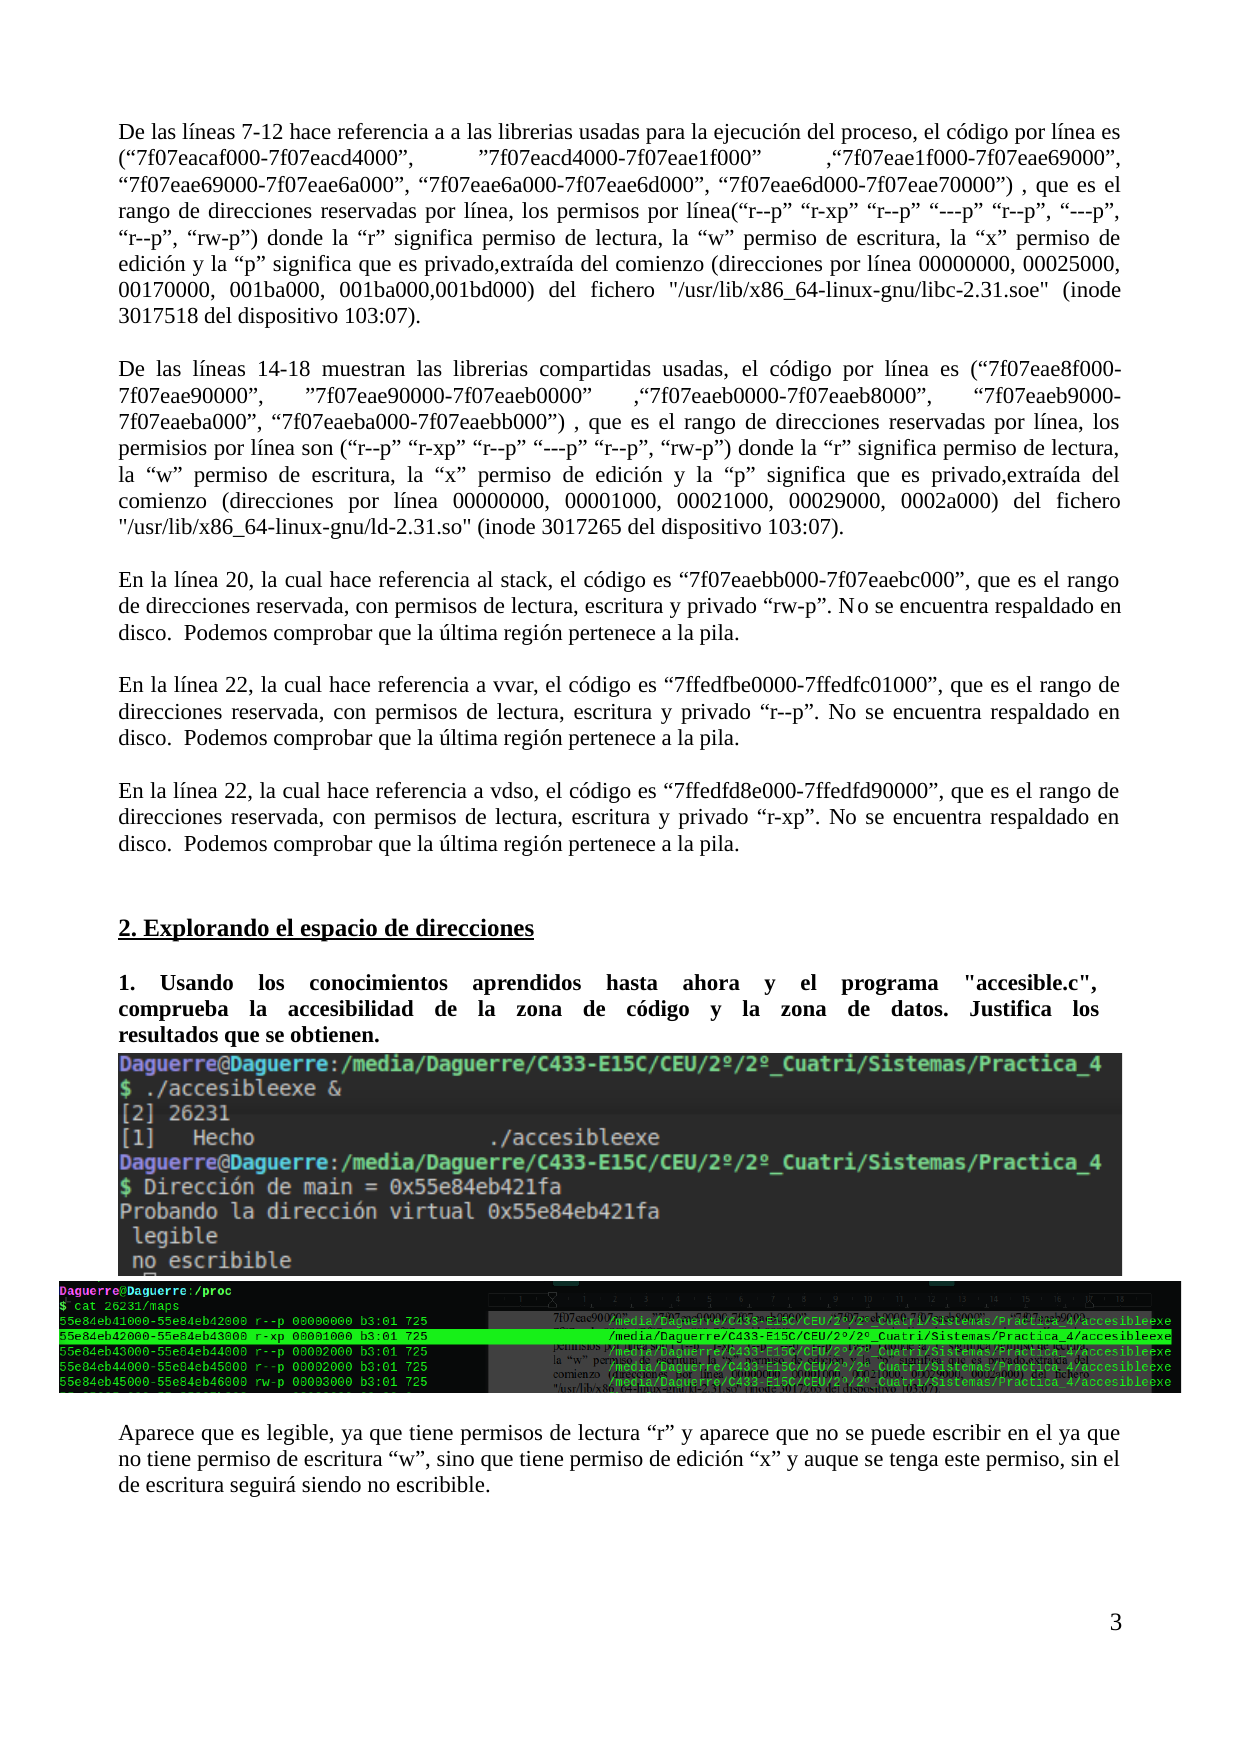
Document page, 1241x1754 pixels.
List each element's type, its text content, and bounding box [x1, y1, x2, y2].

text 1. Usando los conocimientos aprendidos hasta ahora y el programa "accesible.c", comprueba la accesibilidad de la zona de código y la zona de datos. Justifica los resultados que se obtienen. [118, 969, 1122, 1048]
text 2. Explorando el espacio de direcciones [118, 913, 1122, 942]
text De las líneas 14-18 muestran las librerias compartidas usadas, el código por línea es (“7f07eae8f000-7f07eae90000”, ”7f07eae90000-7f07eaeb0000” ,“7f07eaeb0000-7f07eaeb8000”, “7f07eaeb9000-7f07eaeba000”, “7f07eaeba000-7f07eaebb000”) , que es el rango de direcciones reservadas por línea, los permisios por línea son (“r--p” “r-xp” “r--p” “---p” “r--p”, “rw-p”) donde la “r” significa permiso de lectura, la “w” permiso de escritura, la “x” permiso de edición y la “p” significa que es privado,extraída del comienzo (direcciones por línea 00000000, 00001000, 00021000, 00029000, 0002a000) del fichero "/usr/lib/x86_64-linux-gnu/ld-2.31.so" (inode 3017265 del dispositivo 103:07). [118, 355, 1122, 540]
text De las líneas 7-12 hace referencia a a las librerias usadas para la ejecución del proceso, el código por línea es (“7f07eacaf000-7f07eacd4000”, ”7f07eacd4000-7f07eae1f000” ,“7f07eae1f000-7f07eae69000”, “7f07eae69000-7f07eae6a000”, “7f07eae6a000-7f07eae6d000”, “7f07eae6d000-7f07eae70000”) , que es el rango de direcciones reservadas por línea, los permisos por línea(“r--p” “r-xp” “r--p” “---p” “r--p”, “---p”, “r--p”, “rw-p”) donde la “r” significa permiso de lectura, la “w” permiso de escritura, la “x” permiso de edición y la “p” significa que es privado,extraída del comienzo (direcciones por línea 00000000, 00025000, 00170000, 001ba000, 001ba000,001bd000) del fichero "/usr/lib/x86_64-linux-gnu/libc-2.31.soe" (inode 3017518 del dispositivo 103:07). [118, 118, 1122, 329]
picture [118, 1053, 1123, 1276]
text En la línea 22, la cual hace referencia a vvar, el código es “7ffedfbe0000-7ffedfc01000”, que es el rango de direcciones reservada, con permisos de lectura, escritura y privado “r--p”. No se encuentra respaldado en disco. Podemos comprobar que la última región pertenece a la pila. [118, 672, 1122, 751]
text Aparece que es legible, ya que tiene permisos de lectura “r” y aparece que no se puede escribir en el ya que no tiene permiso de escritura “w”, sino que tiene permiso de edición “x” y auque se tenga este permiso, sin el de escritura seguirá siendo no escribible. [118, 1419, 1122, 1498]
picture [59, 1281, 1182, 1393]
text En la línea 22, la cual hace referencia a vdso, el código es “7ffedfd8e000-7ffedfd90000”, que es el rango de direcciones reservada, con permisos de lectura, escritura y privado “r-xp”. No se encuentra respaldado en disco. Podemos comprobar que la última región pertenece a la pila. [118, 777, 1122, 856]
text En la línea 20, la cual hace referencia al stack, el código es “7f07eaebb000-7f07eaebc000”, que es el rango de direcciones reservada, con permisos de lectura, escritura y privado “rw-p”. No se encuentra respaldado en disco. Podemos comprobar que la última región pertenece a la pila. [118, 566, 1122, 645]
